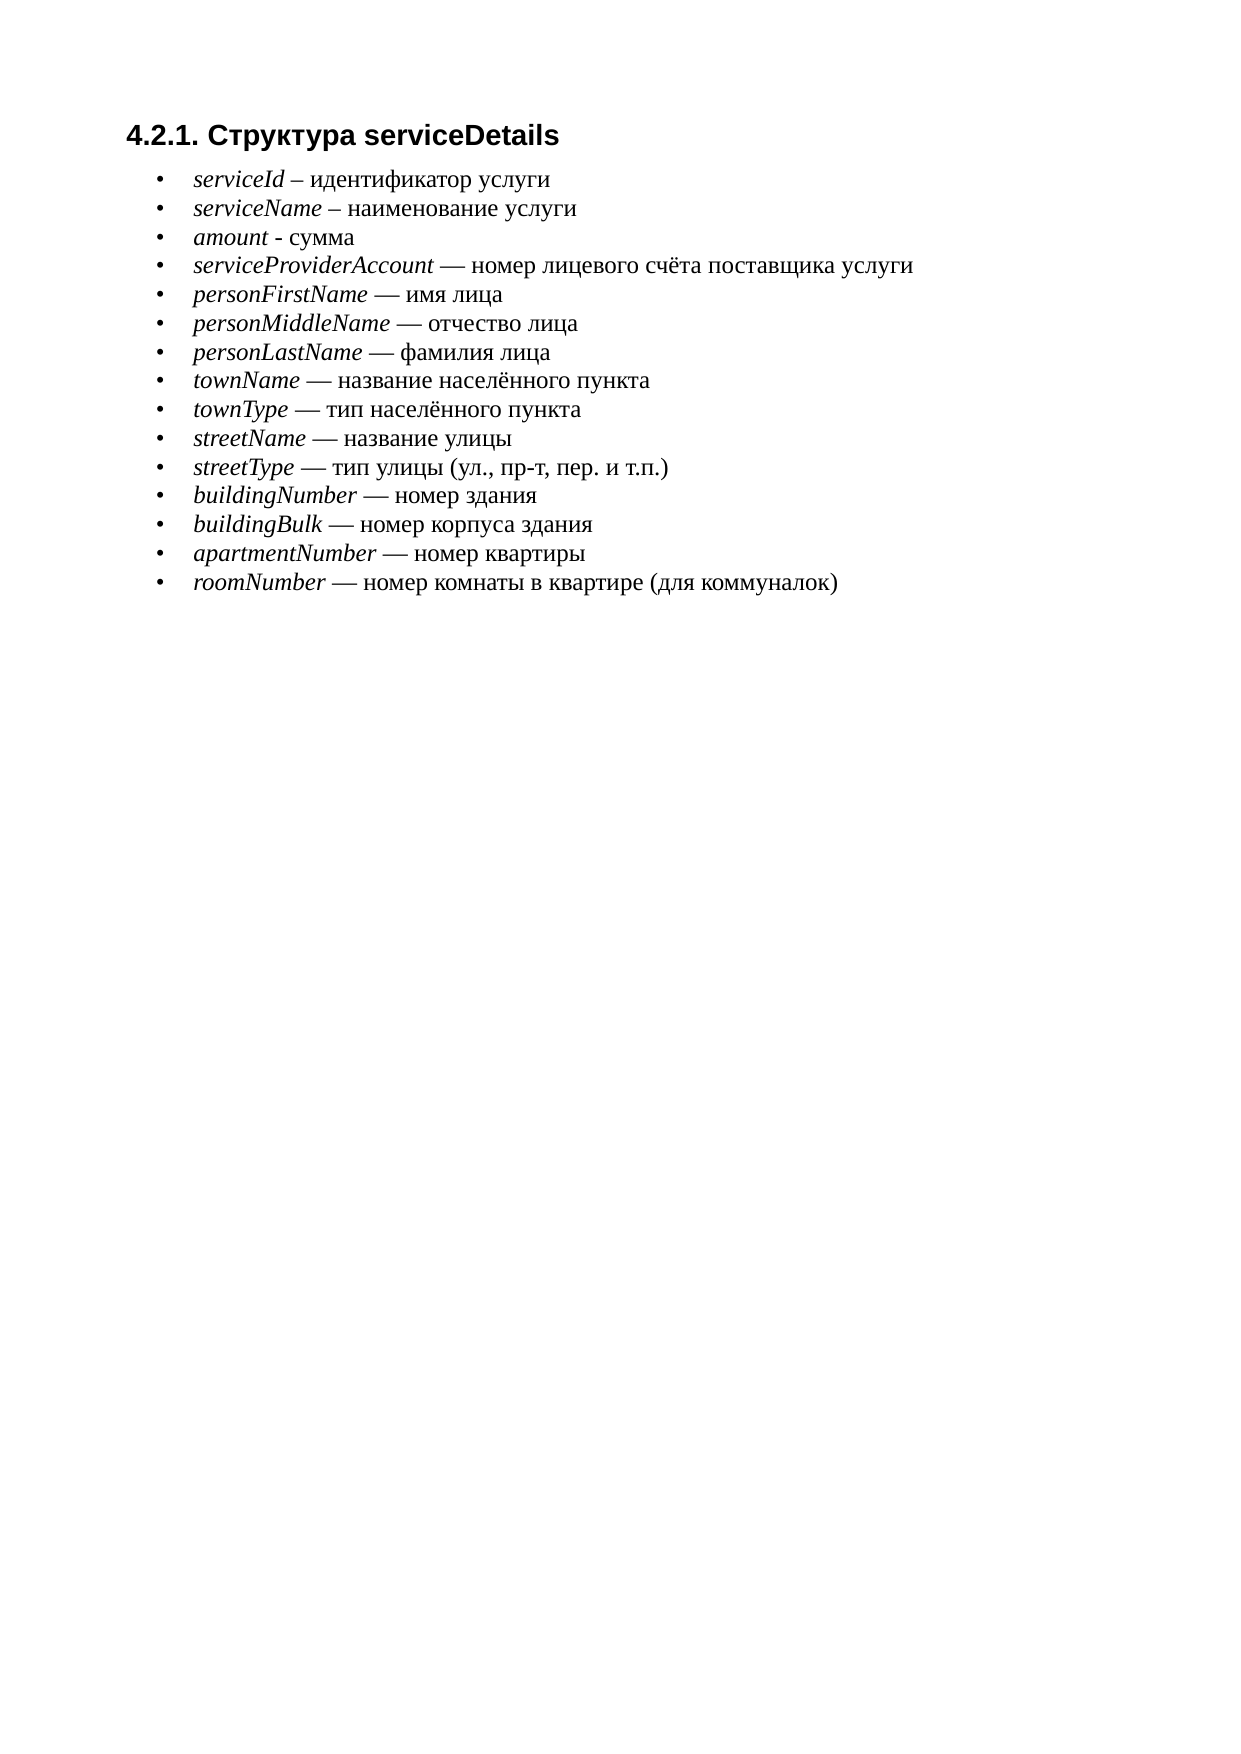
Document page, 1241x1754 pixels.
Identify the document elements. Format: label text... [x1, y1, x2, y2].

list personFirstName — имя лица [156, 279, 1122, 308]
list serviceProviderAccount — номер лицевого счёта поставщика услуги [156, 250, 1122, 279]
list serviceName – наименование услуги [156, 193, 1122, 222]
list amount - сумма [156, 222, 1122, 250]
list personLastName — фамилия лица [156, 337, 1122, 365]
list buildingBulk — номер корпуса здания [156, 509, 1122, 538]
list townType — тип населённого пункта [156, 394, 1122, 423]
list serviceId – идентификатор услуги [156, 164, 1122, 193]
list apartmentNumber — номер квартиры [156, 538, 1122, 567]
list roomNumber — номер комнаты в квартире (для коммуналок) [156, 567, 1122, 595]
list buildingNumber — номер здания [156, 480, 1122, 509]
list streetType — тип улицы (ул., пр-т, пер. и т.п.) [156, 452, 1122, 480]
list personMiddleName — отчество лица [156, 308, 1122, 337]
subtitle Структура serviceDetails [118, 118, 1122, 152]
list townName — название населённого пункта [156, 365, 1122, 394]
list streetName — название улицы [156, 423, 1122, 452]
